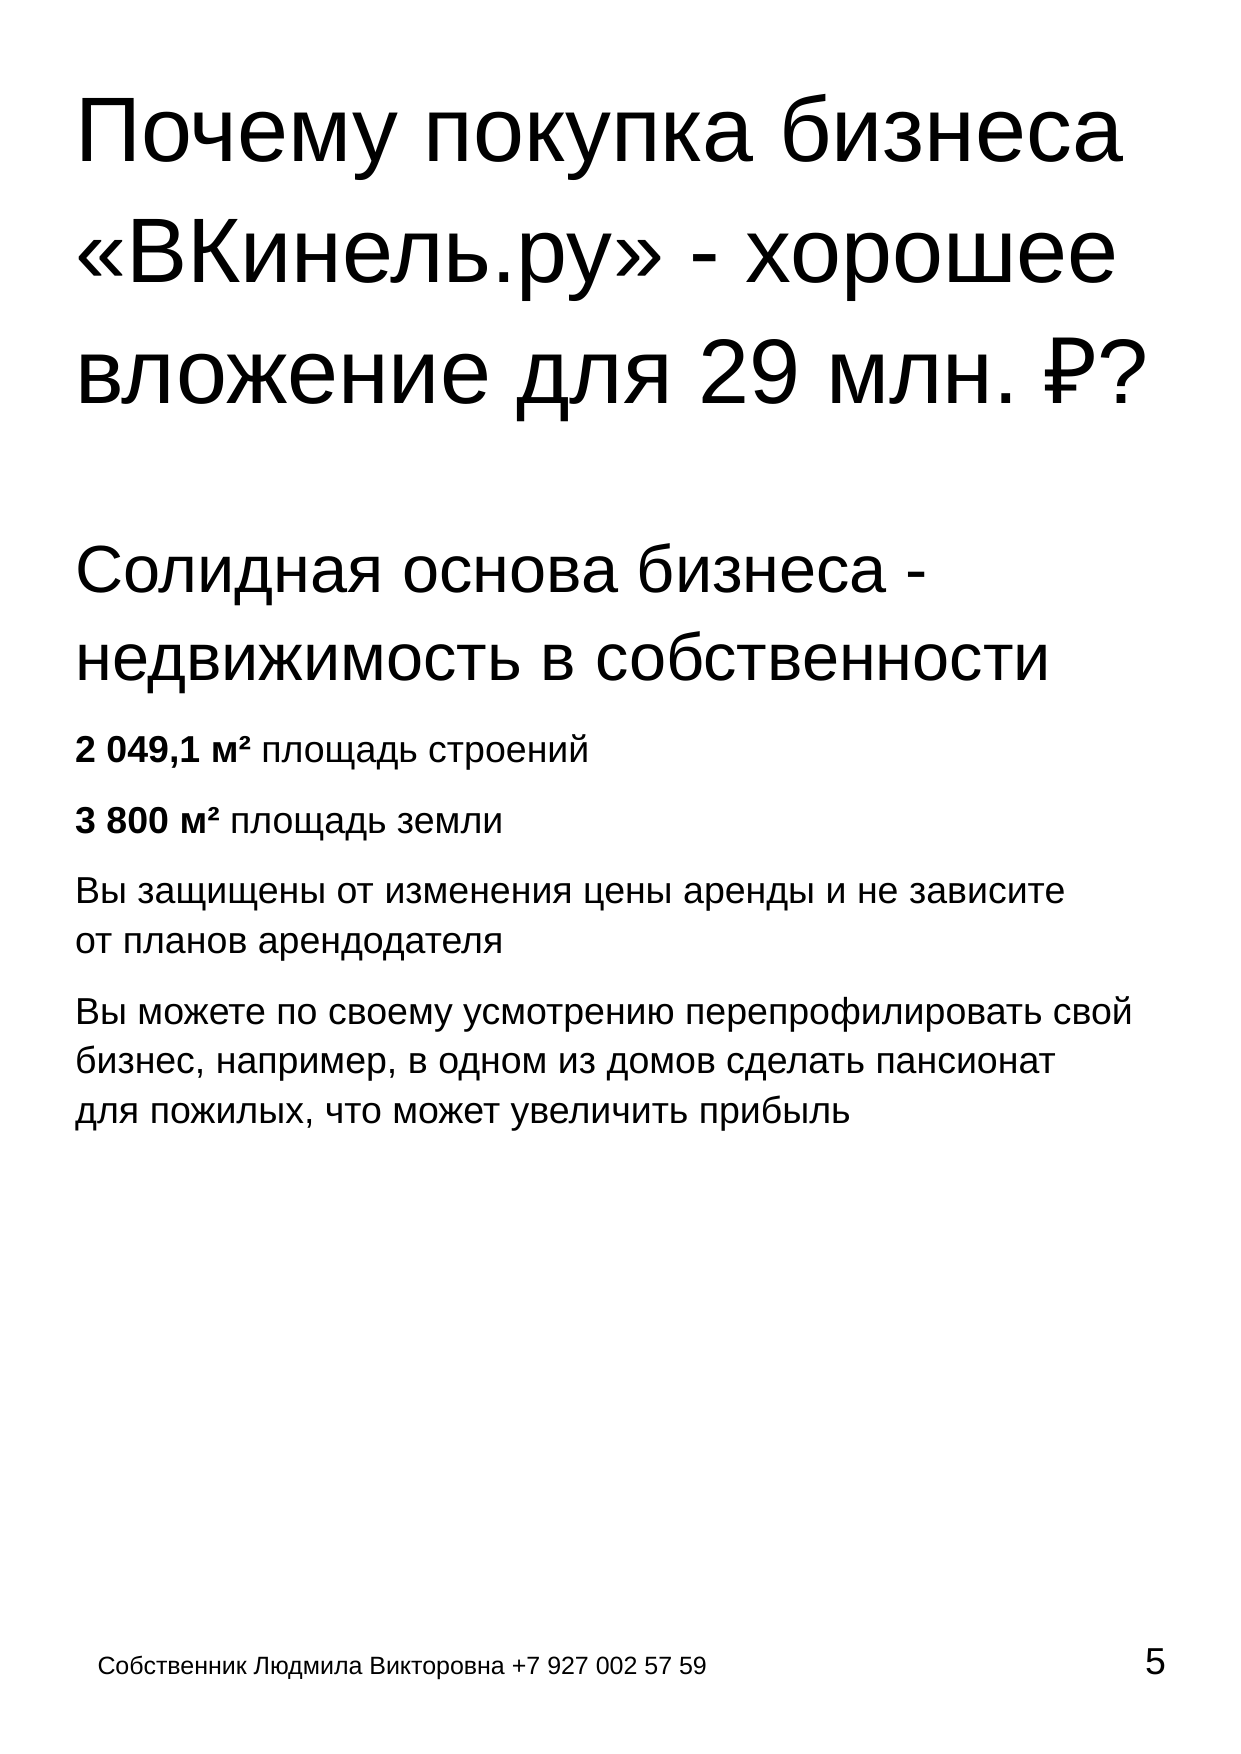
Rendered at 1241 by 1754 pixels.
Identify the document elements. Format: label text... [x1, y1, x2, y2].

subtitle Почему покупка бизнеса «ВКинель.ру» - хорошее вложение для 29 млн. ₽? [75, 75, 1166, 423]
subtitle Солидная основа бизнеса - недвижимость в собственности [75, 530, 1166, 695]
text 2 049,1 м² площадь строений [75, 727, 1166, 771]
text 3 800 м² площадь земли [75, 798, 1166, 841]
text Вы защищены от изменения цены аренды и не зависите от планов арендодателя [75, 869, 1166, 961]
text Вы можете по своему усмотрению перепрофилировать свой бизнес, например, в одном из домов сделать пансионат для пожилых, что может увеличить прибыль [75, 989, 1166, 1131]
